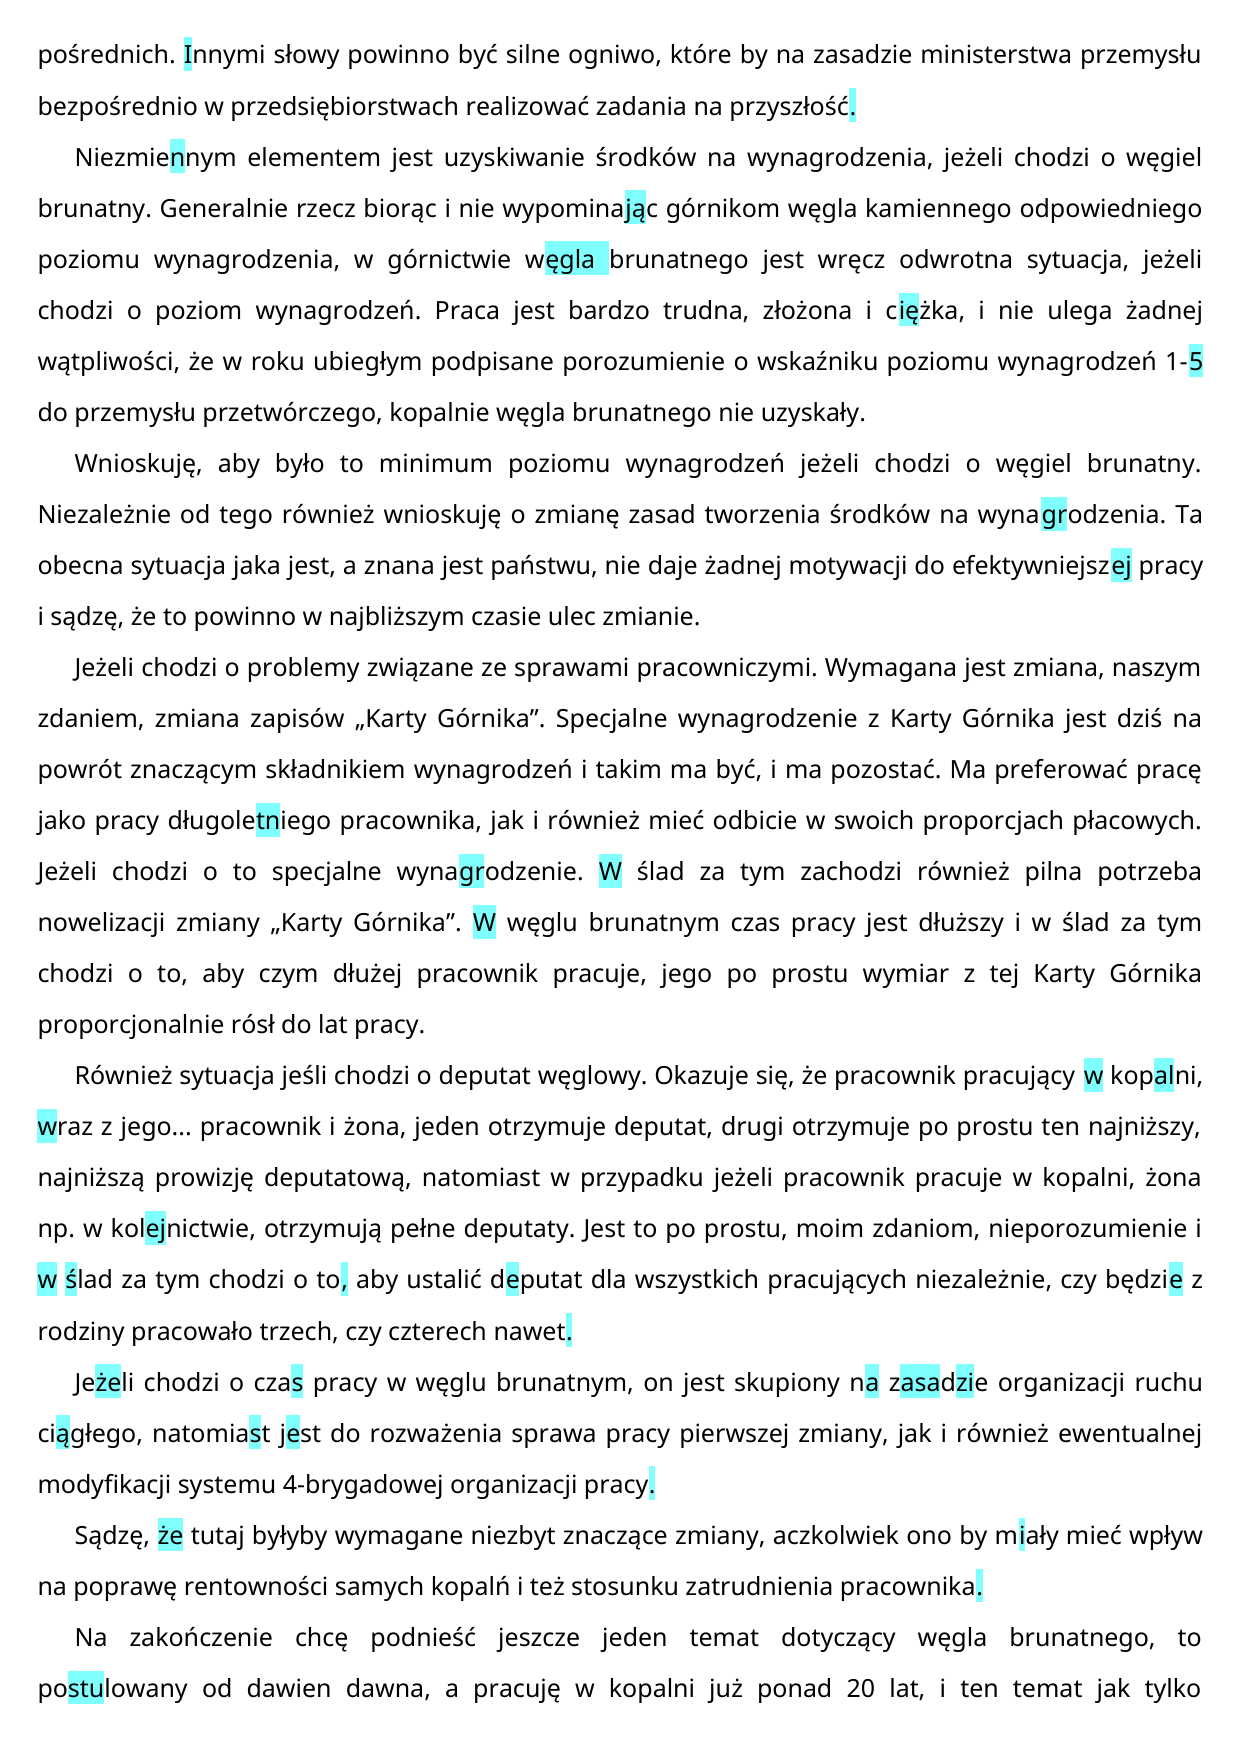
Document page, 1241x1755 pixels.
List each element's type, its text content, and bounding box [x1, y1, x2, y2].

text Wnioskuję, aby było to minimum poziomu wynagrodzeń jeżeli chodzi o węgiel brunatny. Niezależnie od tego również wnioskuję o zmianę zasad tworzenia środków na wynagrodzenia. Ta obecna sytuacja jaka jest, a znana jest państwu, nie daje żadnej motywacji do efektywniejszej pracy i sądzę, że to powinno w najbliższym czasie ulec zmianie. [37, 446, 1203, 633]
text Niezmiennym elementem jest uzyskiwanie środków na wynagrodzenia, jeżeli chodzi o węgiel brunatny. Generalnie rzecz biorąc i nie wypominając górnikom węgla kamiennego odpowiedniego poziomu wynagrodzenia, w górnictwie węgla brunatnego jest wręcz odwrotna sytuacja, jeżeli chodzi o poziom wynagrodzeń. Praca jest bardzo trudna, złożona i ciężka, i nie ulega żadnej wątpliwości, że w roku ubiegłym podpisane porozumienie o wskaźniku poziomu wynagrodzeń 1-5 do przemysłu przetwórczego, kopalnie węgla brunatnego nie uzyskały. [37, 139, 1203, 428]
text pośrednich. Innymi słowy powinno być silne ogniwo, które by na zasadzie ministerstwa przemysłu bezpośrednio w przedsiębiorstwach realizować zadania na przyszłość. [37, 37, 1203, 122]
text Jeżeli chodzi o problemy związane ze sprawami pracowniczymi. Wymagana jest zmiana, naszym zdaniem, zmiana zapisów „Karty Górnika”. Specjalne wynagrodzenie z Karty Górnika jest dziś na powrót znaczącym składnikiem wynagrodzeń i takim ma być, i ma pozostać. Ma preferować pracę jako pracy długoletniego pracownika, jak i również mieć odbicie w swoich proporcjach płacowych. Jeżeli chodzi o to specjalne wynagrodzenie. W ślad za tym zachodzi również pilna potrzeba nowelizacji zmiany „Karty Górnika”. W węglu brunatnym czas pracy jest dłuższy i w ślad za tym chodzi o to, aby czym dłużej pracownik pracuje, jego po prostu wymiar z tej Karty Górnika proporcjonalnie rósł do lat pracy. [37, 650, 1203, 1041]
text Sądzę, że tutaj byłyby wymagane niezbyt znaczące zmiany, aczkolwiek ono by miały mieć wpływ na poprawę rentowności samych kopalń i też stosunku zatrudnienia pracownika. [37, 1517, 1203, 1602]
text Również sytuacja jeśli chodzi o deputat węglowy. Okazuje się, że pracownik pracujący w kopalni, wraz z jego... pracownik i żona, jeden otrzymuje deputat, drugi otrzymuje po prostu ten najniższy, najniższą prowizję deputatową, natomiast w przypadku jeżeli pracownik pracuje w kopalni, żona np. w kolejnictwie, otrzymują pełne deputaty. Jest to po prostu, moim zdaniom, nieporozumienie i w ślad za tym chodzi o to, aby ustalić deputat dla wszystkich pracujących niezależnie, czy będzie z rodziny pracowało trzech, czy czterech nawet. [37, 1058, 1203, 1347]
text Na zakończenie chcę podnieść jeszcze jeden temat dotyczący węgla brunatnego, to postulowany od dawien dawna, a pracuję w kopalni już ponad 20 lat, i ten temat jak tylko [37, 1619, 1203, 1704]
text Jeżeli chodzi o czas pracy w węglu brunatnym, on jest skupiony na zasadzie organizacji ruchu ciągłego, natomiast jest do rozważenia sprawa pracy pierwszej zmiany, jak i również ewentualnej modyfikacji systemu 4-brygadowej organizacji pracy. [37, 1364, 1203, 1500]
